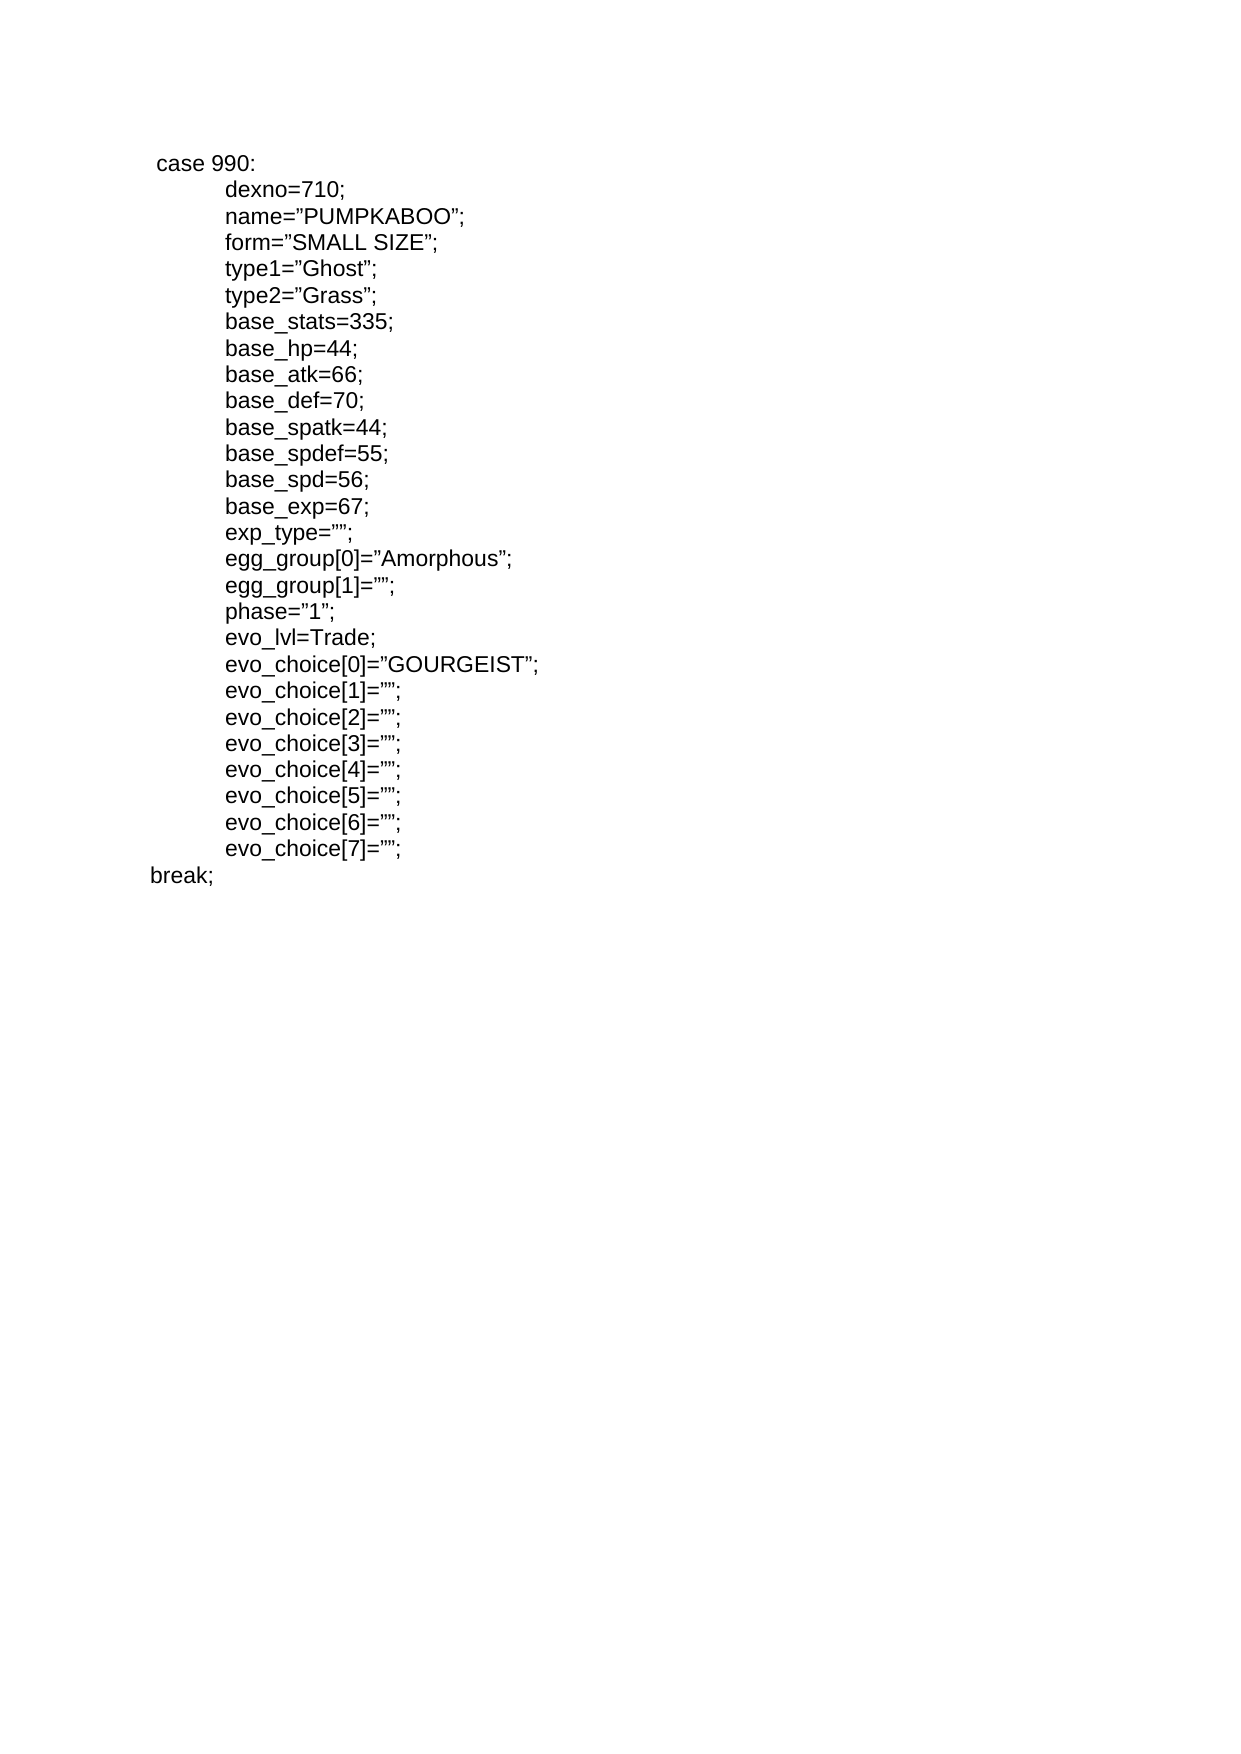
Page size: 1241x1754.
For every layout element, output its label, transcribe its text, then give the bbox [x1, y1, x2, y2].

text evo_choice[4]=””; [150, 756, 1090, 782]
text evo_choice[7]=””; [150, 835, 1090, 862]
text dexno=710; [150, 176, 1090, 203]
text exp_type=””; [150, 519, 1090, 545]
text type1=”Ghost”; [150, 255, 1090, 282]
text evo_lvl=Trade; [150, 624, 1090, 651]
text base_spdef=55; [150, 440, 1090, 466]
text base_spatk=44; [150, 413, 1090, 440]
text break; [150, 862, 1090, 888]
text type2=”Grass”; [150, 282, 1090, 308]
text base_def=70; [150, 387, 1090, 413]
text evo_choice[0]=”GOURGEIST”; [150, 651, 1090, 677]
text evo_choice[2]=””; [150, 703, 1090, 730]
text evo_choice[5]=””; [150, 782, 1090, 809]
text evo_choice[1]=””; [150, 677, 1090, 703]
text base_stats=335; [150, 308, 1090, 334]
text base_spd=56; [150, 466, 1090, 493]
text base_atk=66; [150, 361, 1090, 387]
text egg_group[0]=”Amorphous”; [150, 545, 1090, 572]
text form=”SMALL SIZE”; [150, 229, 1090, 255]
text base_hp=44; [150, 334, 1090, 361]
text egg_group[1]=””; [150, 572, 1090, 598]
text name=”PUMPKABOO”; [150, 203, 1090, 229]
text phase=”1”; [150, 598, 1090, 624]
text evo_choice[6]=””; [150, 809, 1090, 835]
text evo_choice[3]=””; [150, 730, 1090, 756]
text base_exp=67; [150, 493, 1090, 519]
text case 990: [150, 150, 1090, 176]
